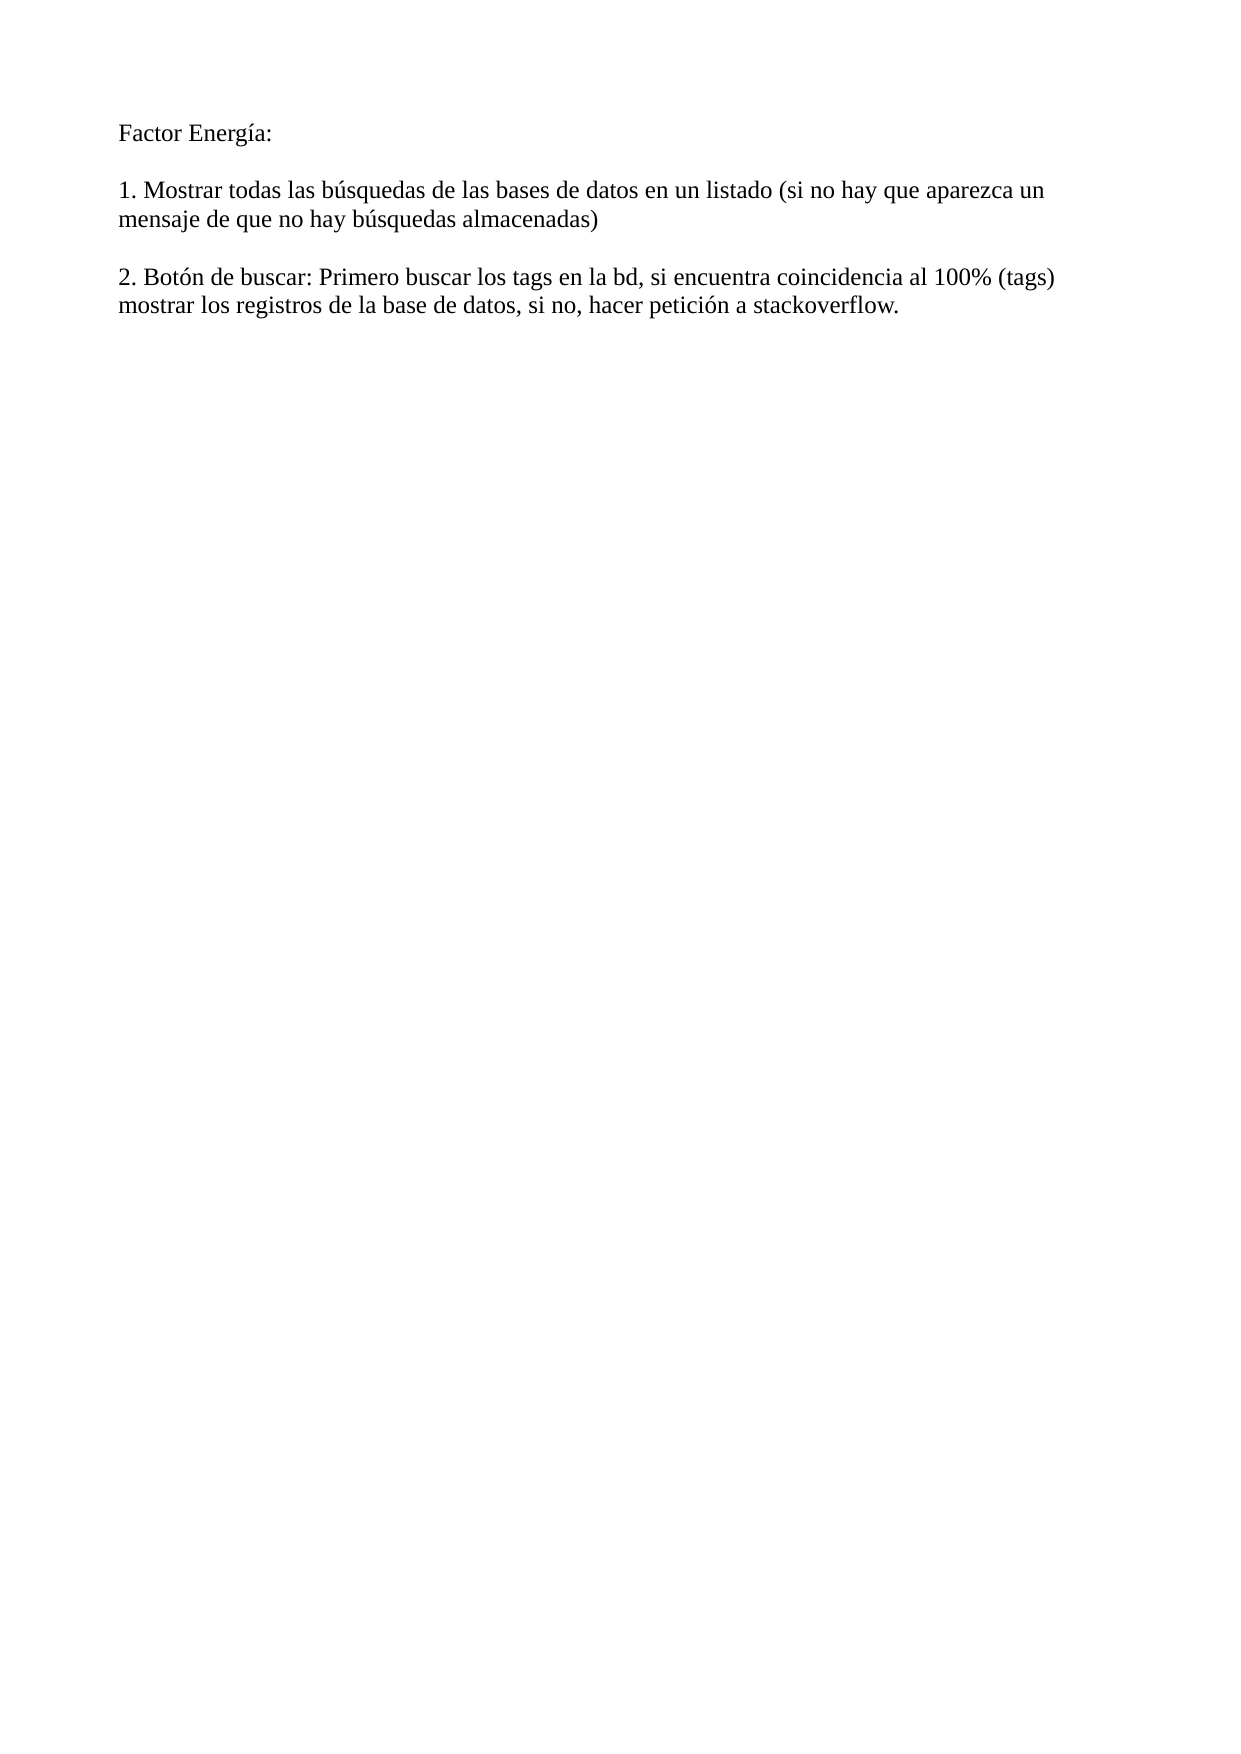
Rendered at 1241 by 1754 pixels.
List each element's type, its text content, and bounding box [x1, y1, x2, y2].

text Factor Energía: [118, 118, 1122, 147]
text 2. Botón de buscar: Primero buscar los tags en la bd, si encuentra coincidencia al 100% (tags) mostrar los registros de la base de datos, si no, hacer petición a stackoverflow. [118, 262, 1122, 319]
text 1. Mostrar todas las búsquedas de las bases de datos en un listado (si no hay que aparezca un mensaje de que no hay búsquedas almacenadas) [118, 176, 1122, 233]
